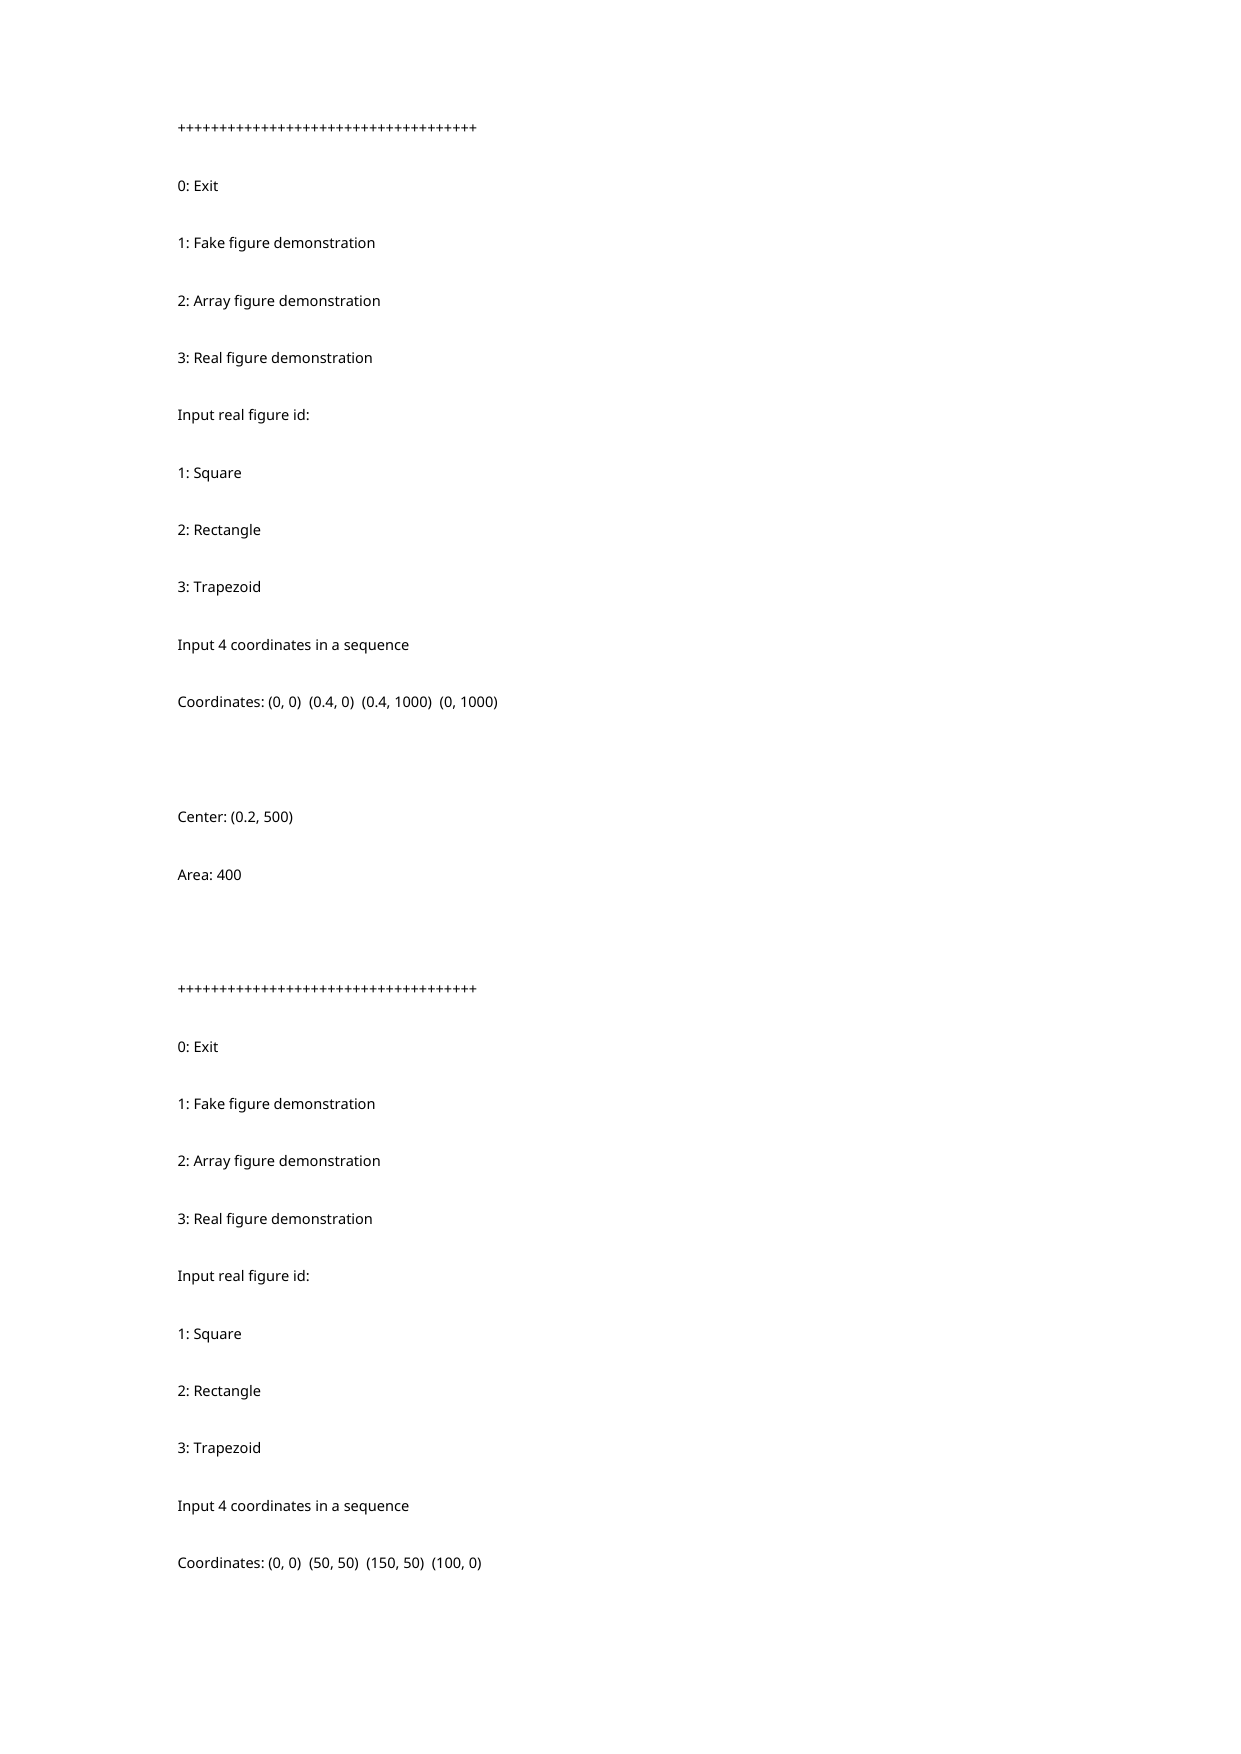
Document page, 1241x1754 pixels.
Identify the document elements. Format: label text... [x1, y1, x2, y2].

text Coordinates: (0, 0) (0.4, 0) (0.4, 1000) (0, 1000) [177, 692, 1152, 712]
text ++++++++++++++++++++++++++++++++++++ [177, 118, 1152, 138]
text Area: 400 [177, 864, 1152, 884]
text 3: Real figure demonstration [177, 1209, 1152, 1228]
text 0: Exit [177, 1036, 1152, 1056]
text ++++++++++++++++++++++++++++++++++++ [177, 979, 1152, 999]
text Input 4 coordinates in a sequence [177, 635, 1152, 654]
text Input real figure id: [177, 1266, 1152, 1286]
text 2: Array figure demonstration [177, 1151, 1152, 1171]
text 2: Rectangle [177, 1381, 1152, 1401]
text 0: Exit [177, 176, 1152, 195]
text 3: Real figure demonstration [177, 348, 1152, 368]
text 3: Trapezoid [177, 1438, 1152, 1458]
text 3: Trapezoid [177, 577, 1152, 597]
text 1: Square [177, 1323, 1152, 1343]
text 2: Rectangle [177, 520, 1152, 540]
text 1: Fake figure demonstration [177, 233, 1152, 253]
text Coordinates: (0, 0) (50, 50) (150, 50) (100, 0) [177, 1553, 1152, 1573]
text Center: (0.2, 500) [177, 807, 1152, 827]
text Input 4 coordinates in a sequence [177, 1496, 1152, 1516]
text 2: Array figure demonstration [177, 290, 1152, 310]
text Input real figure id: [177, 405, 1152, 425]
text 1: Fake figure demonstration [177, 1094, 1152, 1114]
text 1: Square [177, 462, 1152, 482]
